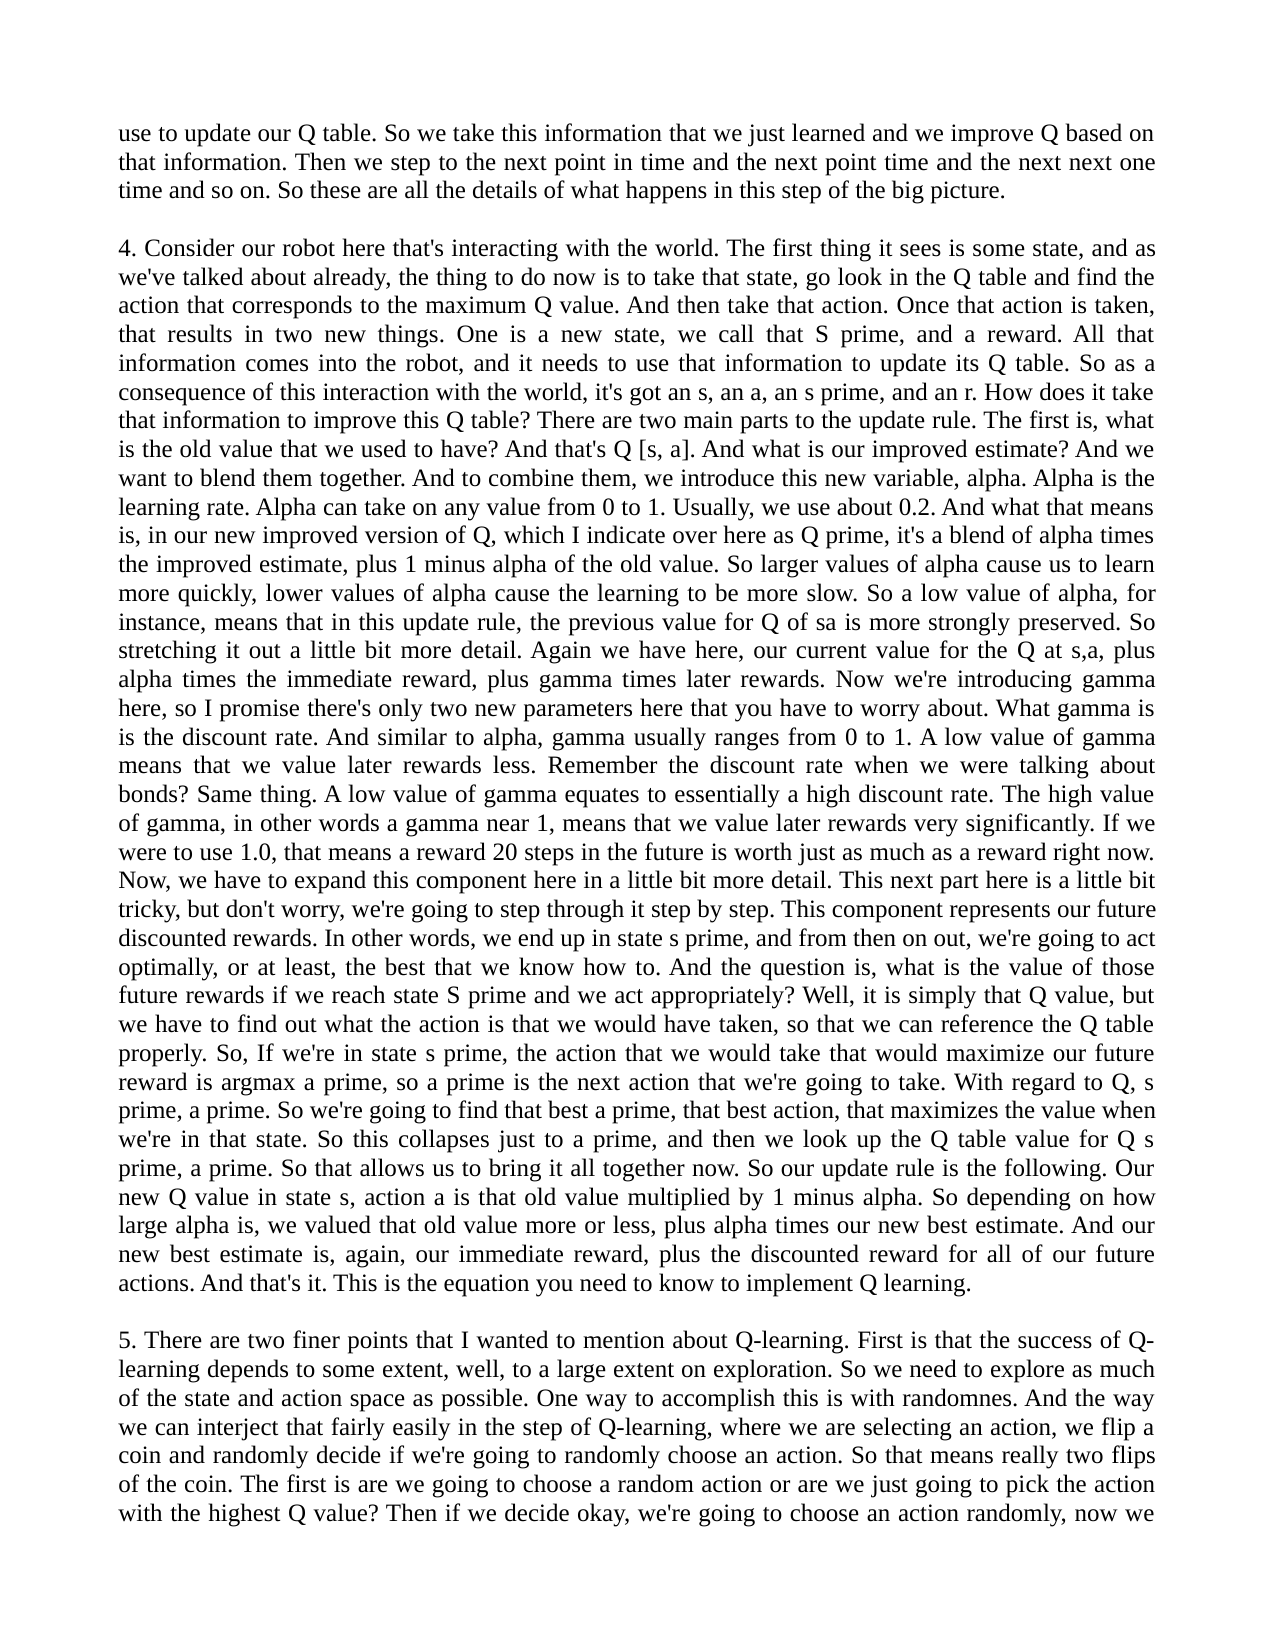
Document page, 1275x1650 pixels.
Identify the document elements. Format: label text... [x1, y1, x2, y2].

text 5. There are two finer points that I wanted to mention about Q-learning. First is that the success of Q-learning depends to some extent, well, to a large extent on exploration. So we need to explore as much of the state and action space as possible. One way to accomplish this is with randomnes. And the way we can interject that fairly easily in the step of Q-learning, where we are selecting an action, we flip a coin and randomly decide if we're going to randomly choose an action. So that means really two flips of the coin. The first is are we going to choose a random action or are we just going to pick the action with the highest Q value? Then if we decide okay, we're going to choose an action randomly, now we [118, 1326, 1157, 1527]
text use to update our Q table. So we take this information that we just learned and we improve Q based on that information. Then we step to the next point in time and the next point time and the next next one time and so on. So these are all the details of what happens in this step of the big picture. [118, 118, 1157, 204]
text 4. Consider our robot here that's interacting with the world. The first thing it sees is some state, and as we've talked about already, the thing to do now is to take that state, go look in the Q table and find the action that corresponds to the maximum Q value. And then take that action. Once that action is taken, that results in two new things. One is a new state, we call that S prime, and a reward. All that information comes into the robot, and it needs to use that information to update its Q table. So as a consequence of this interaction with the world, it's got an s, an a, an s prime, and an r. How does it take that information to improve this Q table? There are two main parts to the update rule. The first is, what is the old value that we used to have? And that's Q [s, a]. And what is our improved estimate? And we want to blend them together. And to combine them, we introduce this new variable, alpha. Alpha is the learning rate. Alpha can take on any value from 0 to 1. Usually, we use about 0.2. And what that means is, in our new improved version of Q, which I indicate over here as Q prime, it's a blend of alpha times the improved estimate, plus 1 minus alpha of the old value. So larger values of alpha cause us to learn more quickly, lower values of alpha cause the learning to be more slow. So a low value of alpha, for instance, means that in this update rule, the previous value for Q of sa is more strongly preserved. So stretching it out a little bit more detail. Again we have here, our current value for the Q at s,a, plus alpha times the immediate reward, plus gamma times later rewards. Now we're introducing gamma here, so I promise there's only two new parameters here that you have to worry about. What gamma is is the discount rate. And similar to alpha, gamma usually ranges from 0 to 1. A low value of gamma means that we value later rewards less. Remember the discount rate when we were talking about bonds? Same thing. A low value of gamma equates to essentially a high discount rate. The high value of gamma, in other words a gamma near 1, means that we value later rewards very significantly. If we were to use 1.0, that means a reward 20 steps in the future is worth just as much as a reward right now. Now, we have to expand this component here in a little bit more detail. This next part here is a little bit tricky, but don't worry, we're going to step through it step by step. This component represents our future discounted rewards. In other words, we end up in state s prime, and from then on out, we're going to act optimally, or at least, the best that we know how to. And the question is, what is the value of those future rewards if we reach state S prime and we act appropriately? Well, it is simply that Q value, but we have to find out what the action is that we would have taken, so that we can reference the Q table properly. So, If we're in state s prime, the action that we would take that would maximize our future reward is argmax a prime, so a prime is the next action that we're going to take. With regard to Q, s prime, a prime. So we're going to find that best a prime, that best action, that maximizes the value when we're in that state. So this collapses just to a prime, and then we look up the Q table value for Q s prime, a prime. So that allows us to bring it all together now. So our update rule is the following. Our new Q value in state s, action a is that old value multiplied by 1 minus alpha. So depending on how large alpha is, we valued that old value more or less, plus alpha times our new best estimate. And our new best estimate is, again, our immediate reward, plus the discounted reward for all of our future actions. And that's it. This is the equation you need to know to implement Q learning. [118, 233, 1157, 1297]
